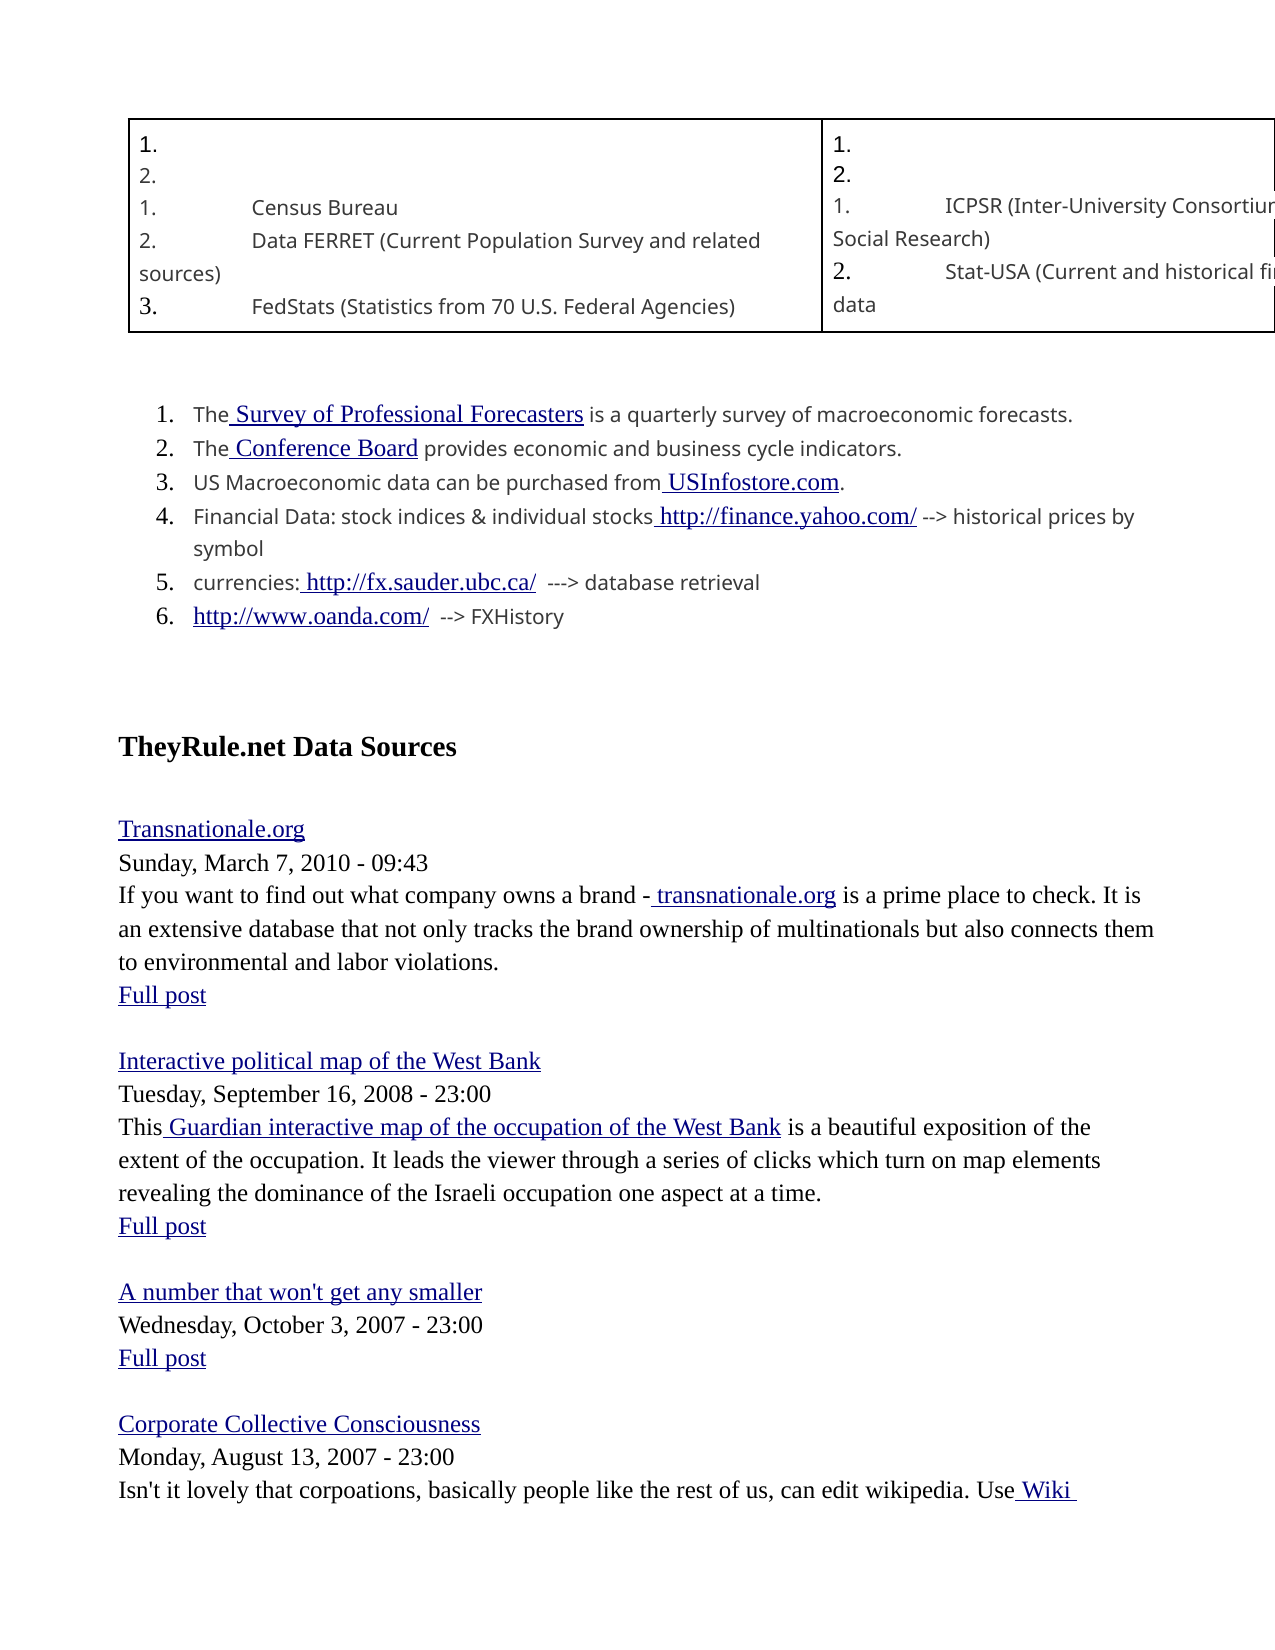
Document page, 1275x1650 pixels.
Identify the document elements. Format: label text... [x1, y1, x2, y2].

text This Guardian interactive map of the occupation of the West Bank is a beautiful exposition of the extent of the occupation. It leads the viewer through a series of clicks which turn on map elements revealing the dominance of the Israeli occupation one aspect at a time. [118, 1112, 1157, 1207]
list The Survey of Professional Forecasters is a quarterly survey of macroeconomic forecasts. [156, 399, 1157, 429]
text Monday, August 13, 2007 - 23:00 [118, 1442, 1157, 1471]
table_header ICPSR (Inter-University Consortium for Political and Social Research) Stat-USA (Current and historical financial and economic data [823, 120, 1274, 331]
text A number that won't get any smaller [118, 1277, 1157, 1306]
text Corporate Collective Consciousness [118, 1409, 1157, 1438]
list currencies: http://fx.sauder.ubc.ca/ ---> database retrieval [156, 567, 1157, 597]
text Interactive political map of the West Bank [118, 1046, 1157, 1074]
list US Macroeconomic data can be purchased from USInfostore.com. [156, 467, 1157, 496]
list http://www.oanda.com/ --> FXHistory [156, 601, 1157, 630]
text Wednesday, October 3, 2007 - 23:00 [118, 1310, 1157, 1339]
text Transnationale.org [118, 814, 1157, 843]
subtitle TheyRule.net Data Sources [118, 729, 1157, 763]
text Full post [118, 980, 1157, 1008]
text Tuesday, September 16, 2008 - 23:00 [118, 1079, 1157, 1107]
list Financial Data: stock indices & individual stocks http://finance.yahoo.com/ --> historical prices by symbol [156, 501, 1157, 563]
text Full post [118, 1343, 1157, 1372]
text If you want to find out what company owns a brand - transnationale.org is a prime place to check. It is an extensive database that not only tracks the brand ownership of multinationals but also connects them to environmental and labor violations. [118, 881, 1157, 975]
text Isn't it lovely that corpoations, basically people like the rest of us, can edit wikipedia. Use Wiki [118, 1475, 1157, 1504]
text Full post [118, 1211, 1157, 1239]
list The Conference Board provides economic and business cycle indicators. [156, 433, 1157, 463]
text Sunday, March 7, 2010 - 09:43 [118, 848, 1157, 876]
table_header Census Bureau Data FERRET (Current Population Survey and related sources) FedStats (Statistics from 70 U.S. Federal Agencies) [130, 120, 821, 331]
